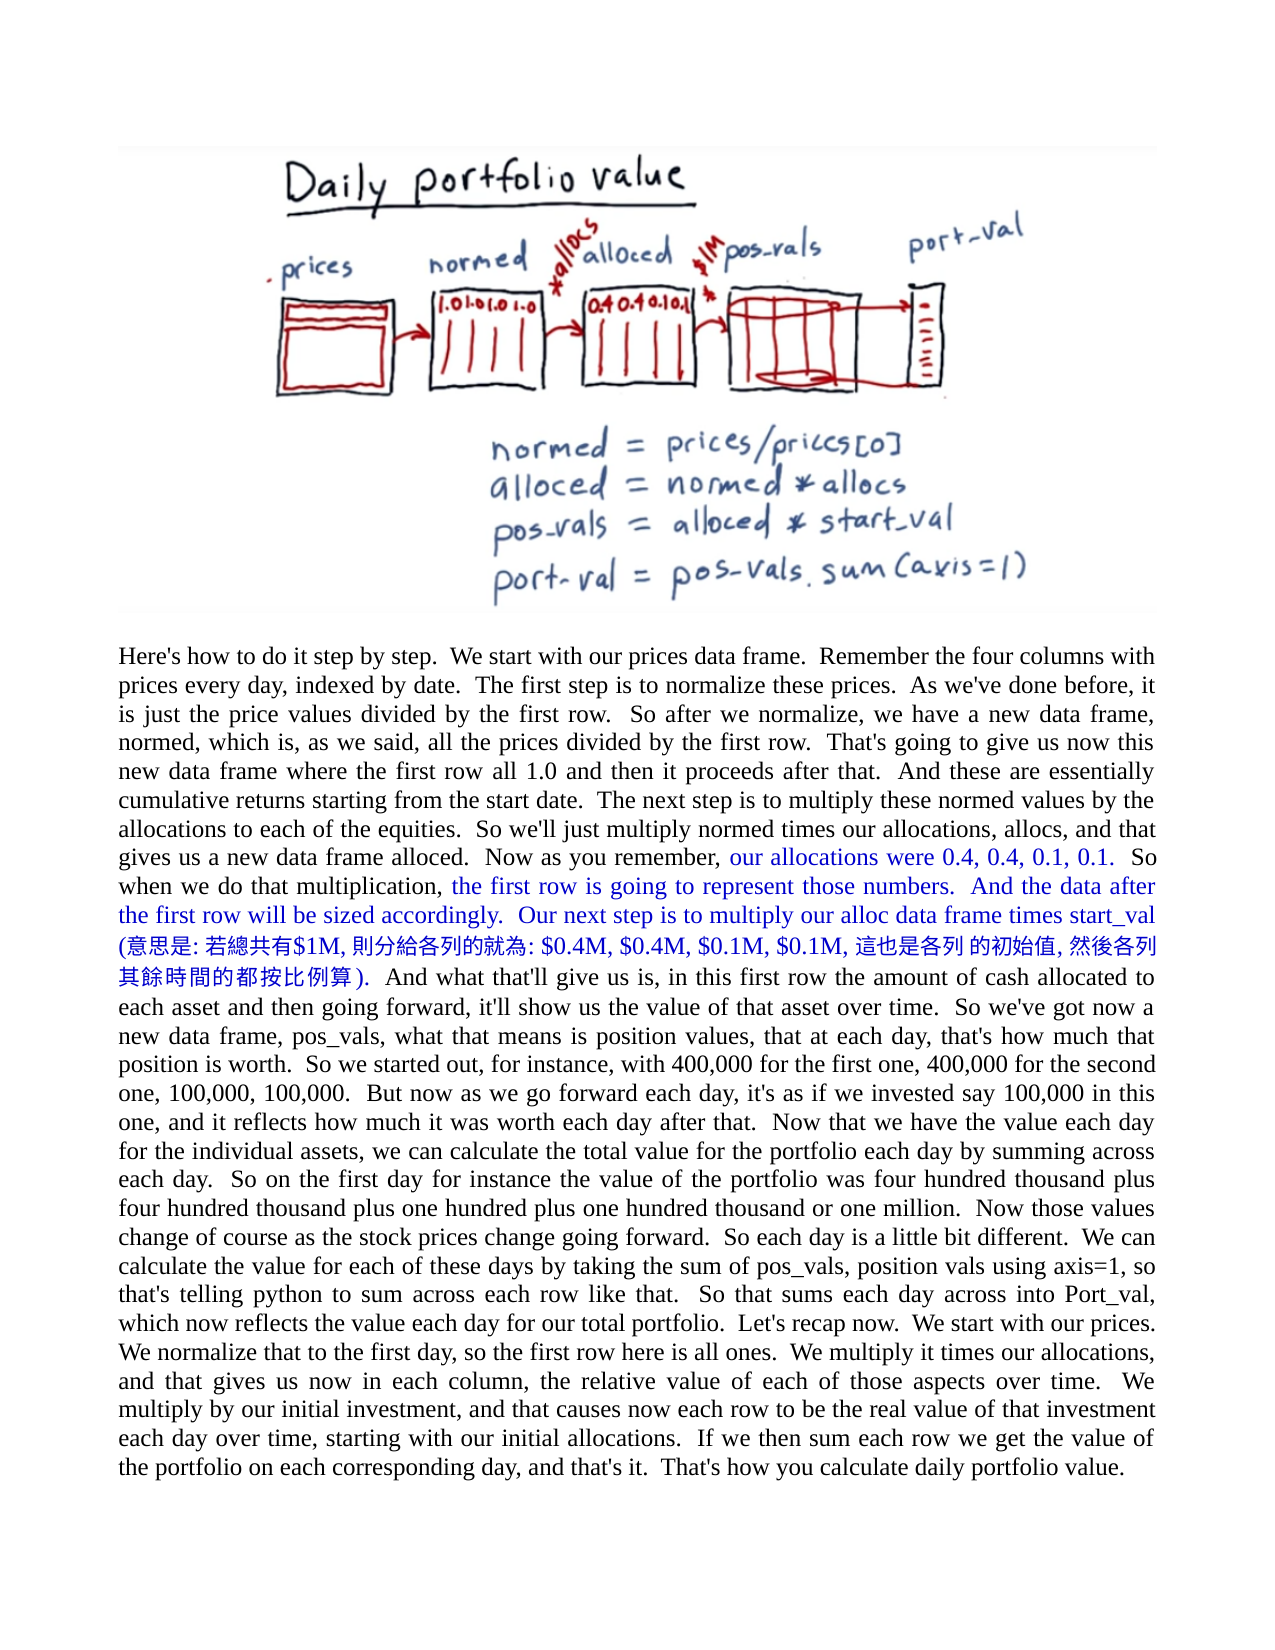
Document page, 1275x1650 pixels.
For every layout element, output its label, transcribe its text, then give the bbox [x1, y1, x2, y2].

text Here's how to do it step by step. We start with our prices data frame. Remember the four columns with prices every day, indexed by date. The first step is to normalize these prices. As we've done before, it is just the price values divided by the first row. So after we normalize, we have a new data frame, normed, which is, as we said, all the prices divided by the first row. That's going to give us now this new data frame where the first row all 1.0 and then it proceeds after that. And these are essentially cumulative returns starting from the start date. The next step is to multiply these normed values by the allocations to each of the equities. So we'll just multiply normed times our allocations, allocs, and that gives us a new data frame alloced. Now as you remember, our allocations were 0.4, 0.4, 0.1, 0.1. So when we do that multiplication, the first row is going to represent those numbers. And the data after the first row will be sized accordingly. Our next step is to multiply our alloc data frame times start_val (意思是: 若總共有$1M, 則分給各列的就為: $0.4M, $0.4M, $0.1M, $0.1M, 這也是各列 的初始值, 然後各列其餘時間的都按比例算). And what that'll give us is, in this first row the amount of cash allocated to each asset and then going forward, it'll show us the value of that asset over time. So we've got now a new data frame, pos_vals, what that means is position values, that at each day, that's how much that position is worth. So we started out, for instance, with 400,000 for the first one, 400,000 for the second one, 100,000, 100,000. But now as we go forward each day, it's as if we invested say 100,000 in this one, and it reflects how much it was worth each day after that. Now that we have the value each day for the individual assets, we can calculate the total value for the portfolio each day by summing across each day. So on the first day for instance the value of the portfolio was four hundred thousand plus four hundred thousand plus one hundred plus one hundred thousand or one million. Now those values change of course as the stock prices change going forward. So each day is a little bit different. We can calculate the value for each of these days by taking the sum of pos_vals, position vals using axis=1, so that's telling python to sum across each row like that. So that sums each day across into Port_val, which now reflects the value each day for our total portfolio. Let's recap now. We start with our prices. We normalize that to the first day, so the first row here is all ones. We multiply it times our allocations, and that gives us now in each column, the relative value of each of those aspects over time. We multiply by our initial investment, and that causes now each row to be the real value of that investment each day over time, starting with our initial allocations. If we then sum each row we get the value of the portfolio on each corresponding day, and that's it. That's how you calculate daily portfolio value. [118, 641, 1157, 1481]
picture [118, 146, 1157, 613]
